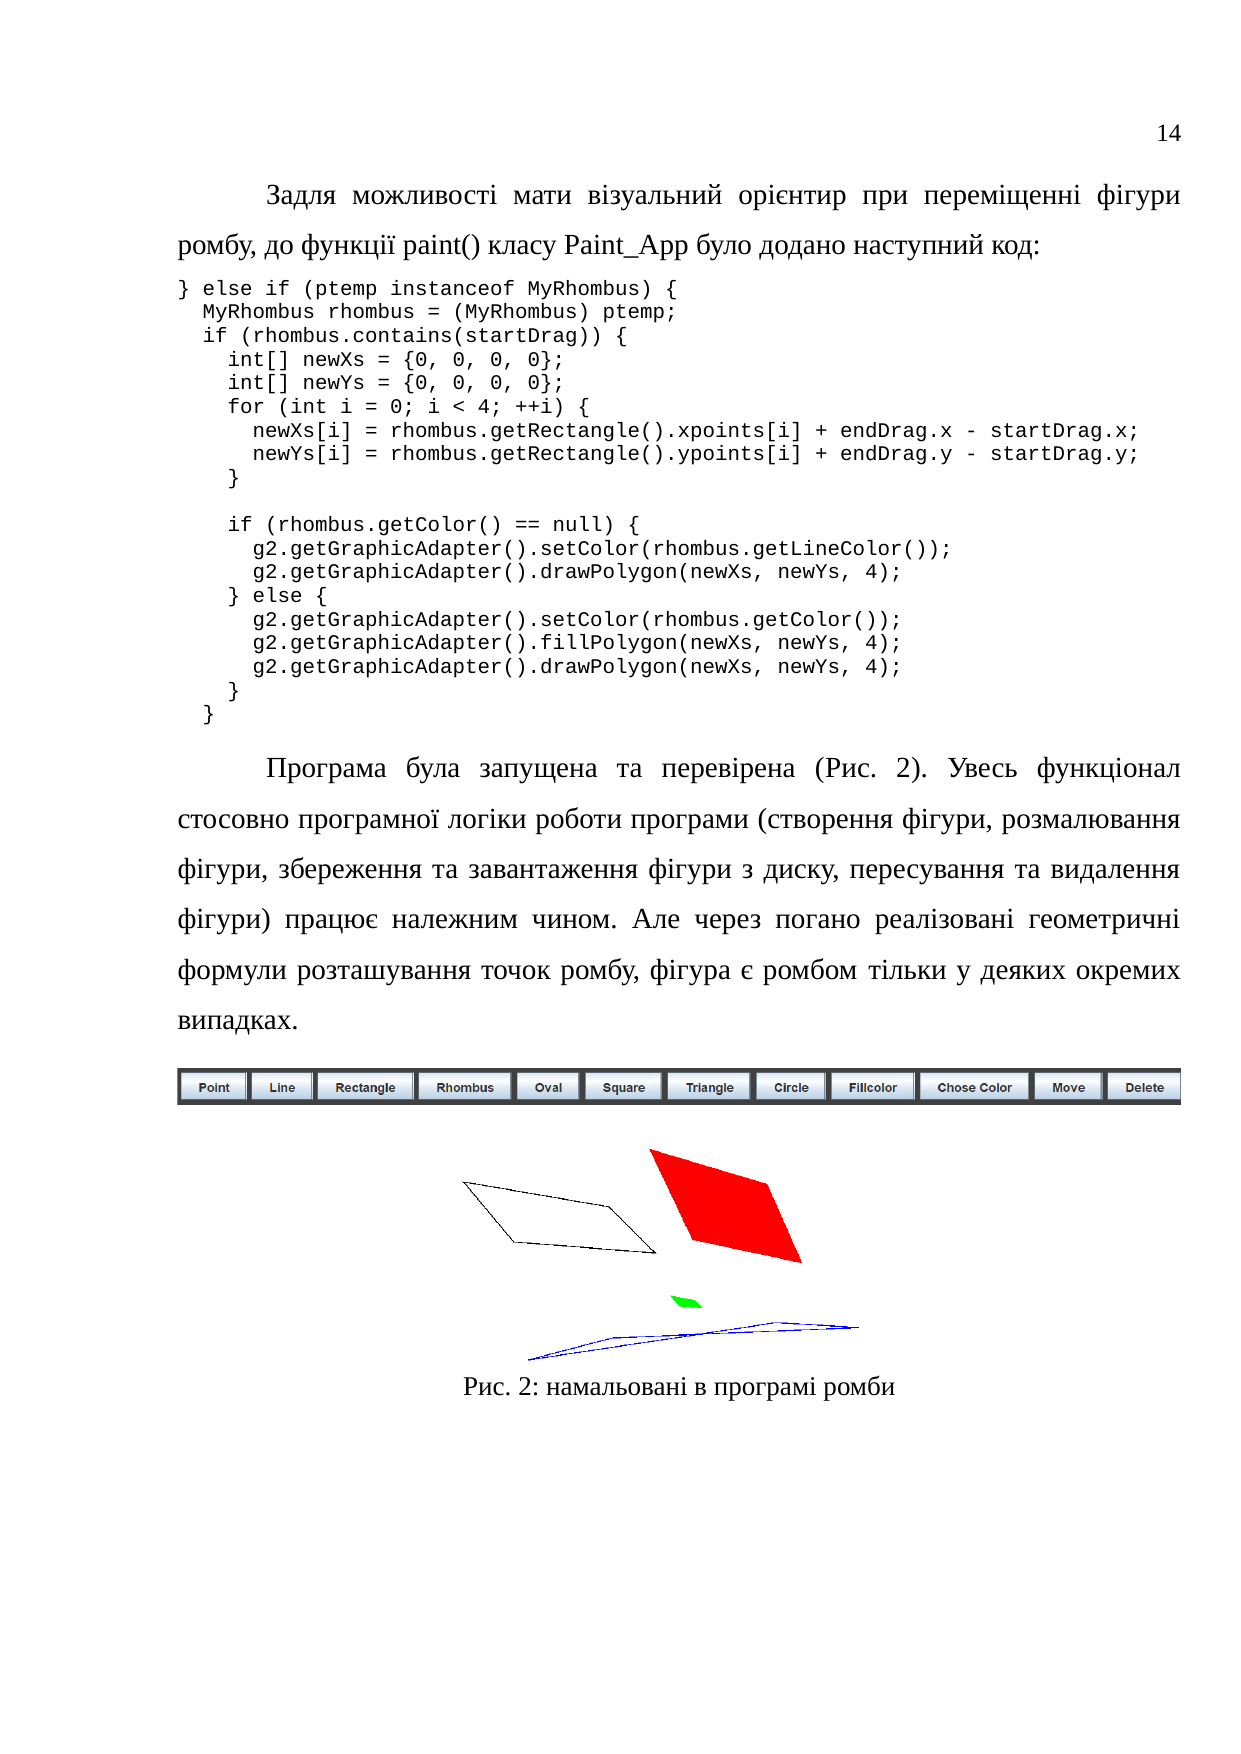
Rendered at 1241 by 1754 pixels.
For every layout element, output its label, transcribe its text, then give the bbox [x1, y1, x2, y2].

list } else if (ptemp instanceof MyRhombus) { MyRhombus rhombus = (MyRhombus) ptemp; if (rhombus.contains(startDrag)) { int[] newXs = {0, 0, 0, 0}; int[] newYs = {0, 0, 0, 0}; for (int i = 0; i < 4; ++i) { newXs[i] = rhombus.getRectangle().xpoints[i] + endDrag.x - startDrag.x; newYs[i] = rhombus.getRectangle().ypoints[i] + endDrag.y - startDrag.y; } if (rhombus.getColor() == null) { g2.getGraphicAdapter().setColor(rhombus.getLineColor()); g2.getGraphicAdapter().drawPolygon(newXs, newYs, 4); } else { g2.getGraphicAdapter().setColor(rhombus.getColor()); g2.getGraphicAdapter().fillPolygon(newXs, newYs, 4); g2.getGraphicAdapter().drawPolygon(newXs, newYs, 4); } } [177, 278, 1181, 727]
text Задля можливості мати візуальний орієнтир при переміщенні фігури ромбу, до функції paint() класу Paint_App було додано наступний код: [177, 177, 1181, 261]
picture [177, 1065, 1182, 1365]
text Рис. 2: намальовані в програмі ромби [177, 1365, 1181, 1401]
text Програма була запущена та перевірена (Рис. 2). Увесь функціонал стосовно програмної логіки роботи програми (створення фігури, розмалювання фігури, збереження та завантаження фігури з диску, пересування та видалення фігури) працює належним чином. Але через погано реалізовані геометричні формули розташування точок ромбу, фігура є ромбом тільки у деяких окремих випадках. [177, 751, 1181, 1036]
